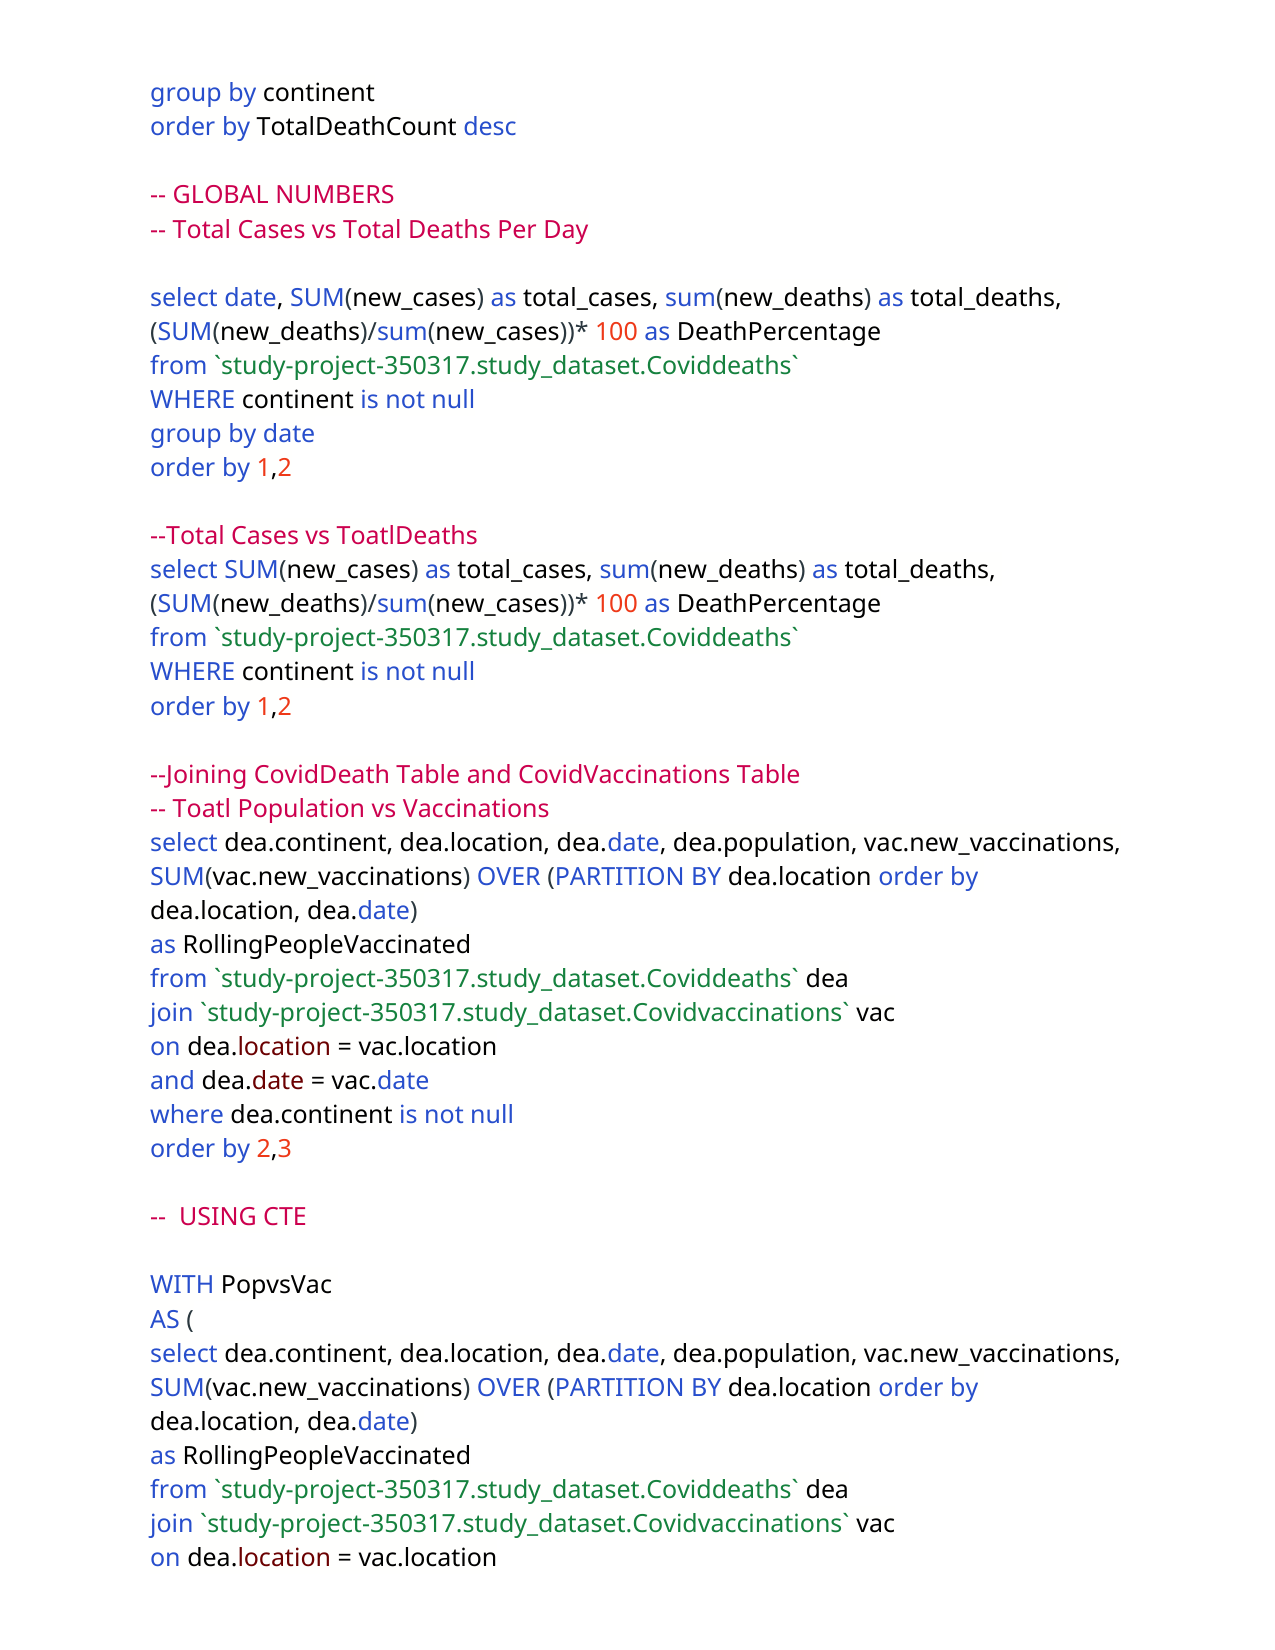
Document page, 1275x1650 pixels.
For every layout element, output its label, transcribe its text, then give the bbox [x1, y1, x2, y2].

text on dea.location = vac.location [150, 1029, 1125, 1063]
text --Total Cases vs ToatlDeaths [150, 518, 1125, 552]
text select SUM(new_cases) as total_cases, sum(new_deaths) as total_deaths, (SUM(new_deaths)/sum(new_cases))* 100 as DeathPercentage [150, 552, 1125, 620]
text group by date [150, 416, 1125, 450]
text AS ( [150, 1301, 1125, 1335]
text as RollingPeopleVaccinated [150, 1437, 1125, 1472]
text join `study-project-350317.study_dataset.Covidvaccinations` vac [150, 995, 1125, 1029]
text -- GLOBAL NUMBERS [150, 177, 1125, 211]
text group by continent [150, 75, 1125, 109]
text from `study-project-350317.study_dataset.Coviddeaths` [150, 620, 1125, 654]
text order by 1,2 [150, 688, 1125, 722]
text order by 2,3 [150, 1131, 1125, 1165]
text order by 1,2 [150, 450, 1125, 484]
text WHERE continent is not null [150, 654, 1125, 688]
text SUM(vac.new_vaccinations) OVER (PARTITION BY dea.location order by dea.location, dea.date) [150, 858, 1125, 927]
text from `study-project-350317.study_dataset.Coviddeaths` dea [150, 961, 1125, 995]
text -- USING CTE [150, 1199, 1125, 1233]
text on dea.location = vac.location [150, 1540, 1125, 1574]
text from `study-project-350317.study_dataset.Coviddeaths` dea [150, 1472, 1125, 1506]
text -- Total Cases vs Total Deaths Per Day [150, 211, 1125, 245]
text and dea.date = vac.date [150, 1063, 1125, 1097]
text from `study-project-350317.study_dataset.Coviddeaths` [150, 347, 1125, 382]
text WITH PopvsVac [150, 1267, 1125, 1301]
text join `study-project-350317.study_dataset.Covidvaccinations` vac [150, 1506, 1125, 1540]
text WHERE continent is not null [150, 382, 1125, 416]
text select dea.continent, dea.location, dea.date, dea.population, vac.new_vaccinations, [150, 1335, 1125, 1369]
text order by TotalDeathCount desc [150, 109, 1125, 143]
text select dea.continent, dea.location, dea.date, dea.population, vac.new_vaccinations, [150, 824, 1125, 858]
text where dea.continent is not null [150, 1097, 1125, 1131]
text SUM(vac.new_vaccinations) OVER (PARTITION BY dea.location order by dea.location, dea.date) [150, 1369, 1125, 1437]
text -- Toatl Population vs Vaccinations [150, 790, 1125, 824]
text as RollingPeopleVaccinated [150, 927, 1125, 961]
text --Joining CovidDeath Table and CovidVaccinations Table [150, 756, 1125, 790]
text select date, SUM(new_cases) as total_cases, sum(new_deaths) as total_deaths, (SUM(new_deaths)/sum(new_cases))* 100 as DeathPercentage [150, 279, 1125, 347]
